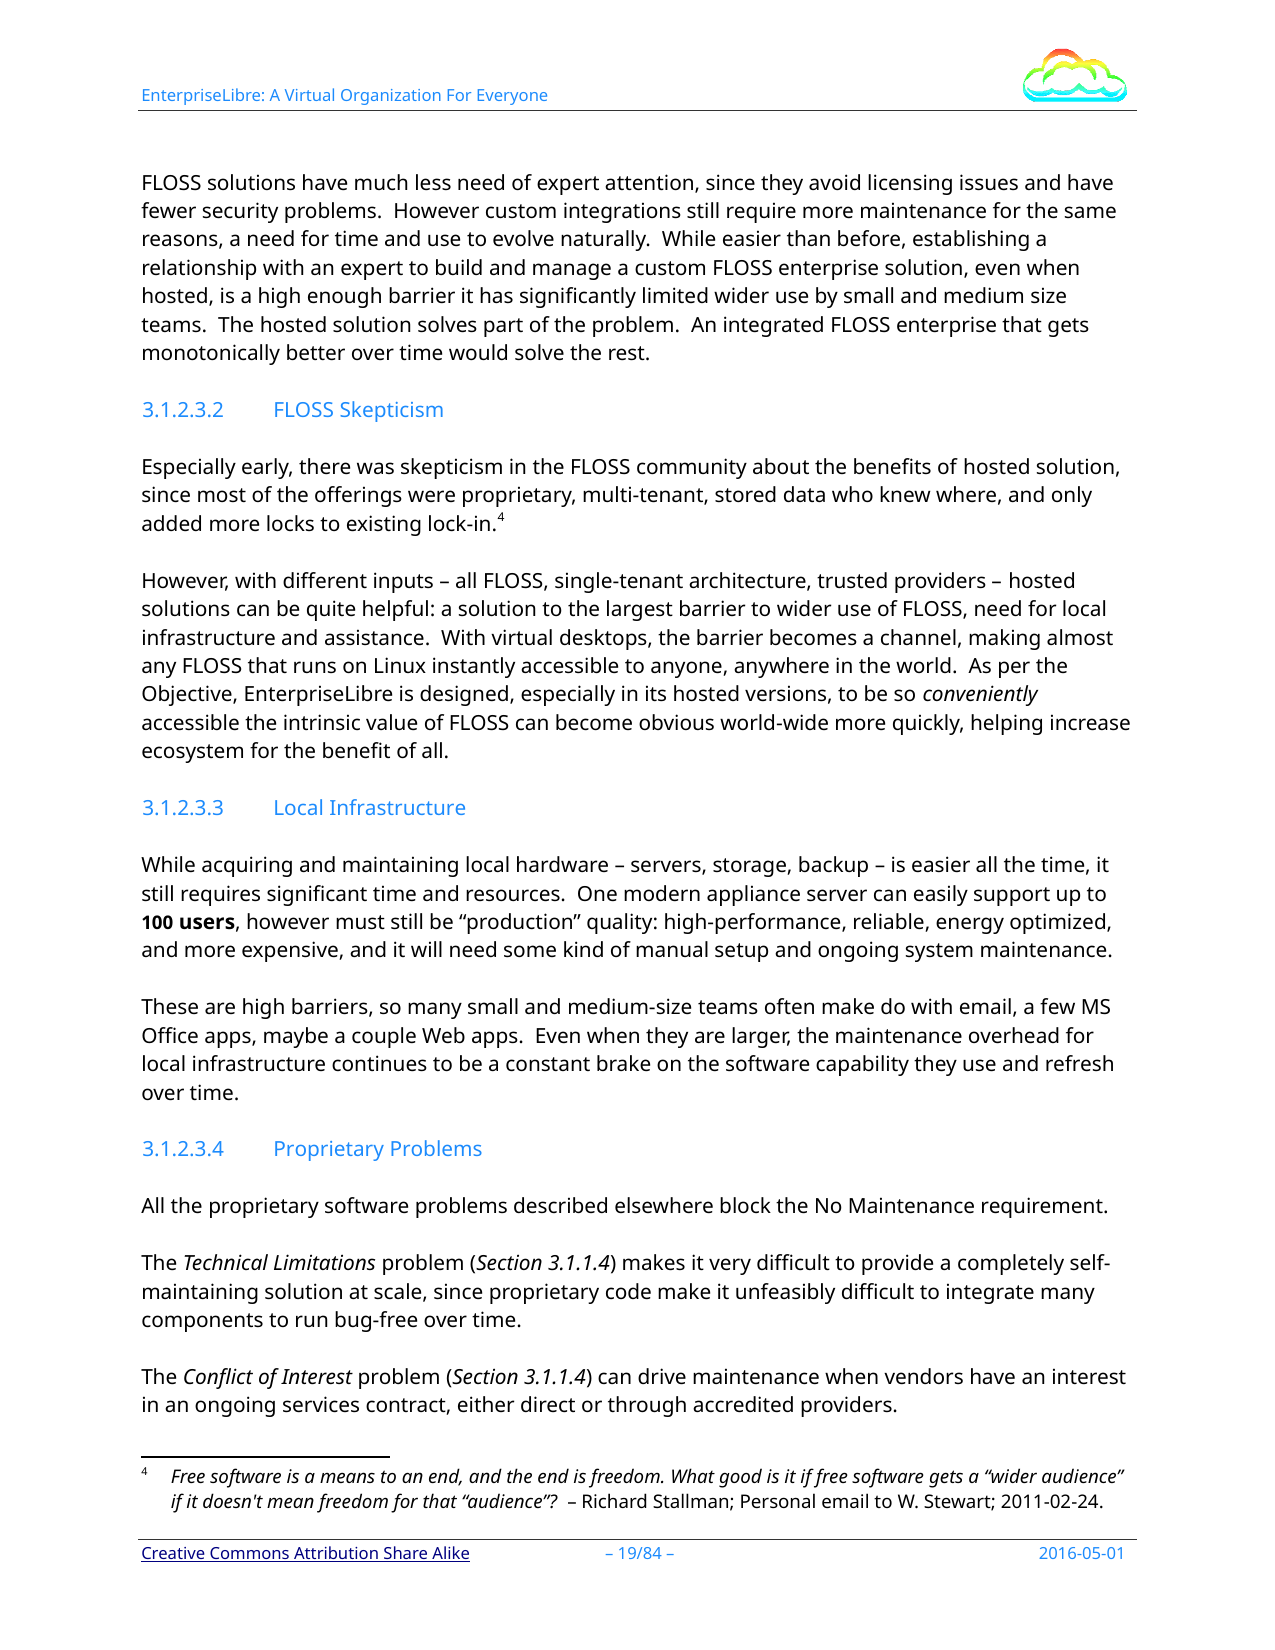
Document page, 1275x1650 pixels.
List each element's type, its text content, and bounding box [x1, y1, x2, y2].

text All the proprietary software problems described elsewhere block the No Maintenance requirement. [141, 1191, 1134, 1220]
text The Technical Limitations problem (Section 3.1.1.4) makes it very difficult to provide a completely self-maintaining solution at scale, since proprietary code make it unfeasibly difficult to integrate many components to run bug-free over time. [141, 1248, 1134, 1334]
text While acquiring and maintaining local hardware – servers, storage, backup – is easier all the time, it still requires significant time and resources. One modern appliance server can easily support up to 100 users, however must still be “production” quality: high-performance, reliable, energy optimized, and more expensive, and it will need some kind of manual setup and ongoing system maintenance. [141, 850, 1134, 964]
text Especially early, there was skepticism in the FLOSS community about the benefits of hosted solution, since most of the offerings were proprietary, multi-tenant, stored data who knew where, and only added more locks to existing lock-in. However, with different inputs – all FLOSS, single-tenant architecture, trusted providers – hosted solutions can be quite helpful: a solution to the largest barrier to wider use of FLOSS, need for local infrastructure and assistance. With virtual desktops, the barrier becomes a channel, making almost any FLOSS that runs on Linux instantly accessible to anyone, anywhere in the world. As per the Objective, EnterpriseLibre is designed, especially in its hosted versions, to be so conveniently accessible the intrinsic value of FLOSS can become obvious world-wide more quickly, helping increase ecosystem for the benefit of all. [141, 424, 1134, 765]
text FLOSS solutions have much less need of expert attention, since they avoid licensing issues and have fewer security problems. However custom integrations still require more maintenance for the same reasons, a need for time and use to evolve naturally. While easier than before, establishing a relationship with an expert to build and manage a custom FLOSS enterprise solution, even when hosted, is a high enough barrier it has significantly limited wider use by small and medium size teams. The hosted solution solves part of the problem. An integrated FLOSS enterprise that gets monotonically better over time would solve the rest. [141, 168, 1134, 367]
subtitle FLOSS Skepticism [137, 395, 1134, 424]
subtitle Local Infrastructure [137, 793, 1134, 822]
picture [1022, 47, 1128, 102]
text The Conflict of Interest problem (Section 3.1.1.4) can drive maintenance when vendors have an interest in an ongoing services contract, either direct or through accredited providers. [141, 1362, 1134, 1419]
subtitle Proprietary Problems [137, 1134, 1134, 1163]
text Free software is a means to an end, and the end is freedom. What good is it if free software gets a “wider audience” if it doesn't mean freedom for that “audience”? – Richard Stallman; Personal email to W. Stewart; 2011-02-24. [141, 1463, 1134, 1514]
text These are high barriers, so many small and medium-size teams often make do with email, a few MS Office apps, maybe a couple Web apps. Even when they are larger, the maintenance overhead for local infrastructure continues to be a constant brake on the software capability they use and refresh over time. [141, 992, 1134, 1106]
